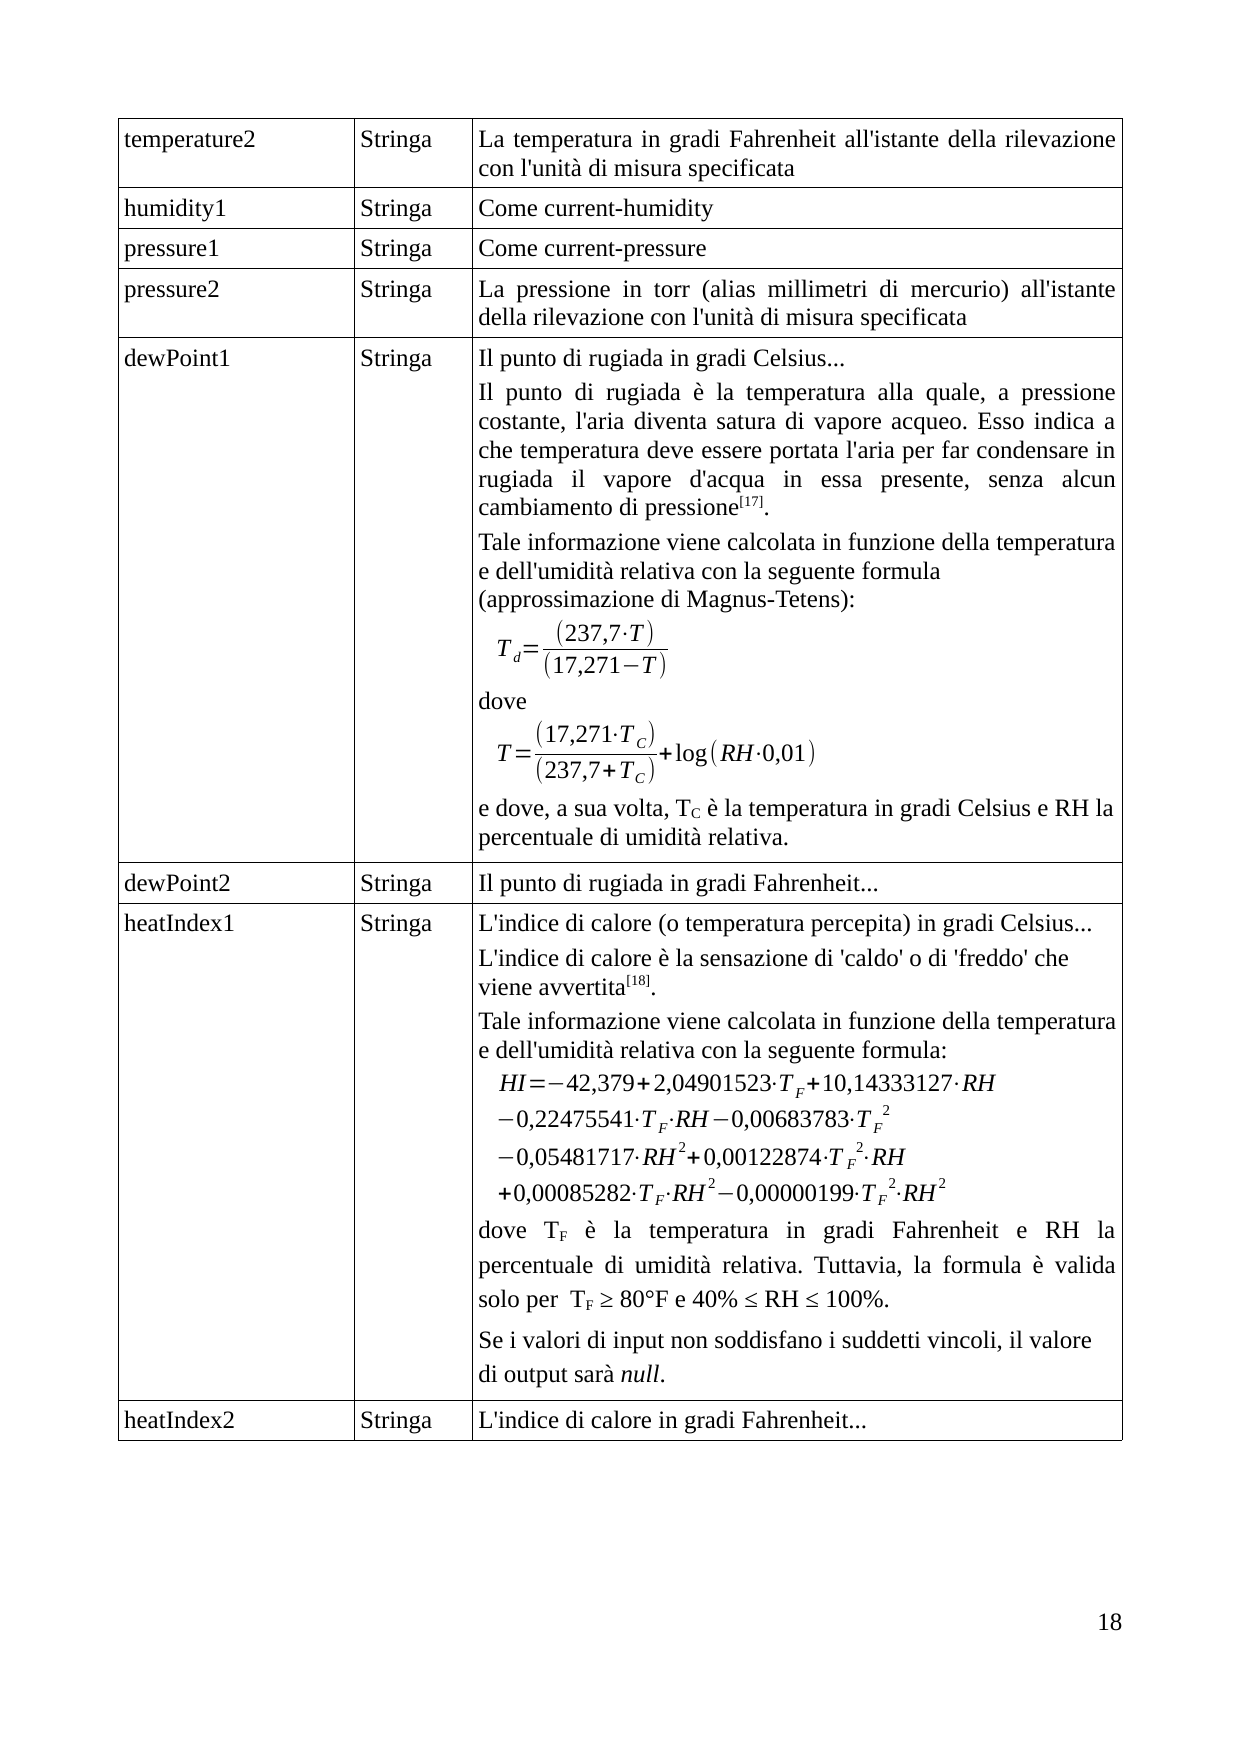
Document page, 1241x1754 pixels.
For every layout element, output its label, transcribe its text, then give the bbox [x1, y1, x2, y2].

table_cell Stringa [355, 119, 472, 187]
table_cell Il punto di rugiada in gradi Fahrenheit... [473, 863, 1122, 902]
table_cell Stringa [355, 338, 472, 862]
table_cell pressure1 [119, 229, 354, 268]
table_cell Stringa [355, 904, 472, 1400]
table_cell temperature2 [119, 119, 354, 187]
table_cell heatIndex2 [119, 1401, 354, 1440]
table_cell dewPoint1 [119, 338, 354, 862]
table_cell Il punto di rugiada in gradi Celsius... Il punto di rugiada è la temperatura alla quale, a pressione costante, l'aria diventa satura di vapore acqueo. Esso indica a che temperatura deve essere portata l'aria per far condensare in rugiada il vapore d'acqua in essa presente, senza alcun cambiamento di pressione[17]. Tale informazione viene calcolata in funzione della temperatura e dell'umidità relativa con la seguente formula (approssimazione di Magnus-Tetens): dove e dove, a sua volta, TC è la temperatura in gradi Celsius e RH la percentuale di umidità relativa. [473, 338, 1122, 862]
table_cell pressure2 [119, 269, 354, 337]
table_cell Come current-pressure [473, 229, 1122, 268]
table_cell L'indice di calore (o temperatura percepita) in gradi Celsius... L'indice di calore è la sensazione di 'caldo' o di 'freddo' che viene avvertita[18]. Tale informazione viene calcolata in funzione della temperatura e dell'umidità relativa con la seguente formula: dove TF è la temperatura in gradi Fahrenheit e RH la percentuale di umidità relativa. Tuttavia, la formula è valida solo per TF ≥ 80°F e 40% ≤ RH ≤ 100%. Se i valori di input non soddisfano i suddetti vincoli, il valore di output sarà null. [473, 904, 1122, 1400]
table_cell Stringa [355, 188, 472, 227]
table_cell humidity1 [119, 188, 354, 227]
table_cell La temperatura in gradi Fahrenheit all'istante della rilevazione con l'unità di misura specificata [473, 119, 1122, 187]
table_cell Come current-humidity [473, 188, 1122, 227]
table_cell Stringa [355, 1401, 472, 1440]
table_cell La pressione in torr (alias millimetri di mercurio) all'istante della rilevazione con l'unità di misura specificata [473, 269, 1122, 337]
table_cell dewPoint2 [119, 863, 354, 902]
table_cell Stringa [355, 269, 472, 337]
table_cell Stringa [355, 229, 472, 268]
table_cell L'indice di calore in gradi Fahrenheit... [473, 1401, 1122, 1440]
table_cell heatIndex1 [119, 904, 354, 1400]
table_cell Stringa [355, 863, 472, 902]
